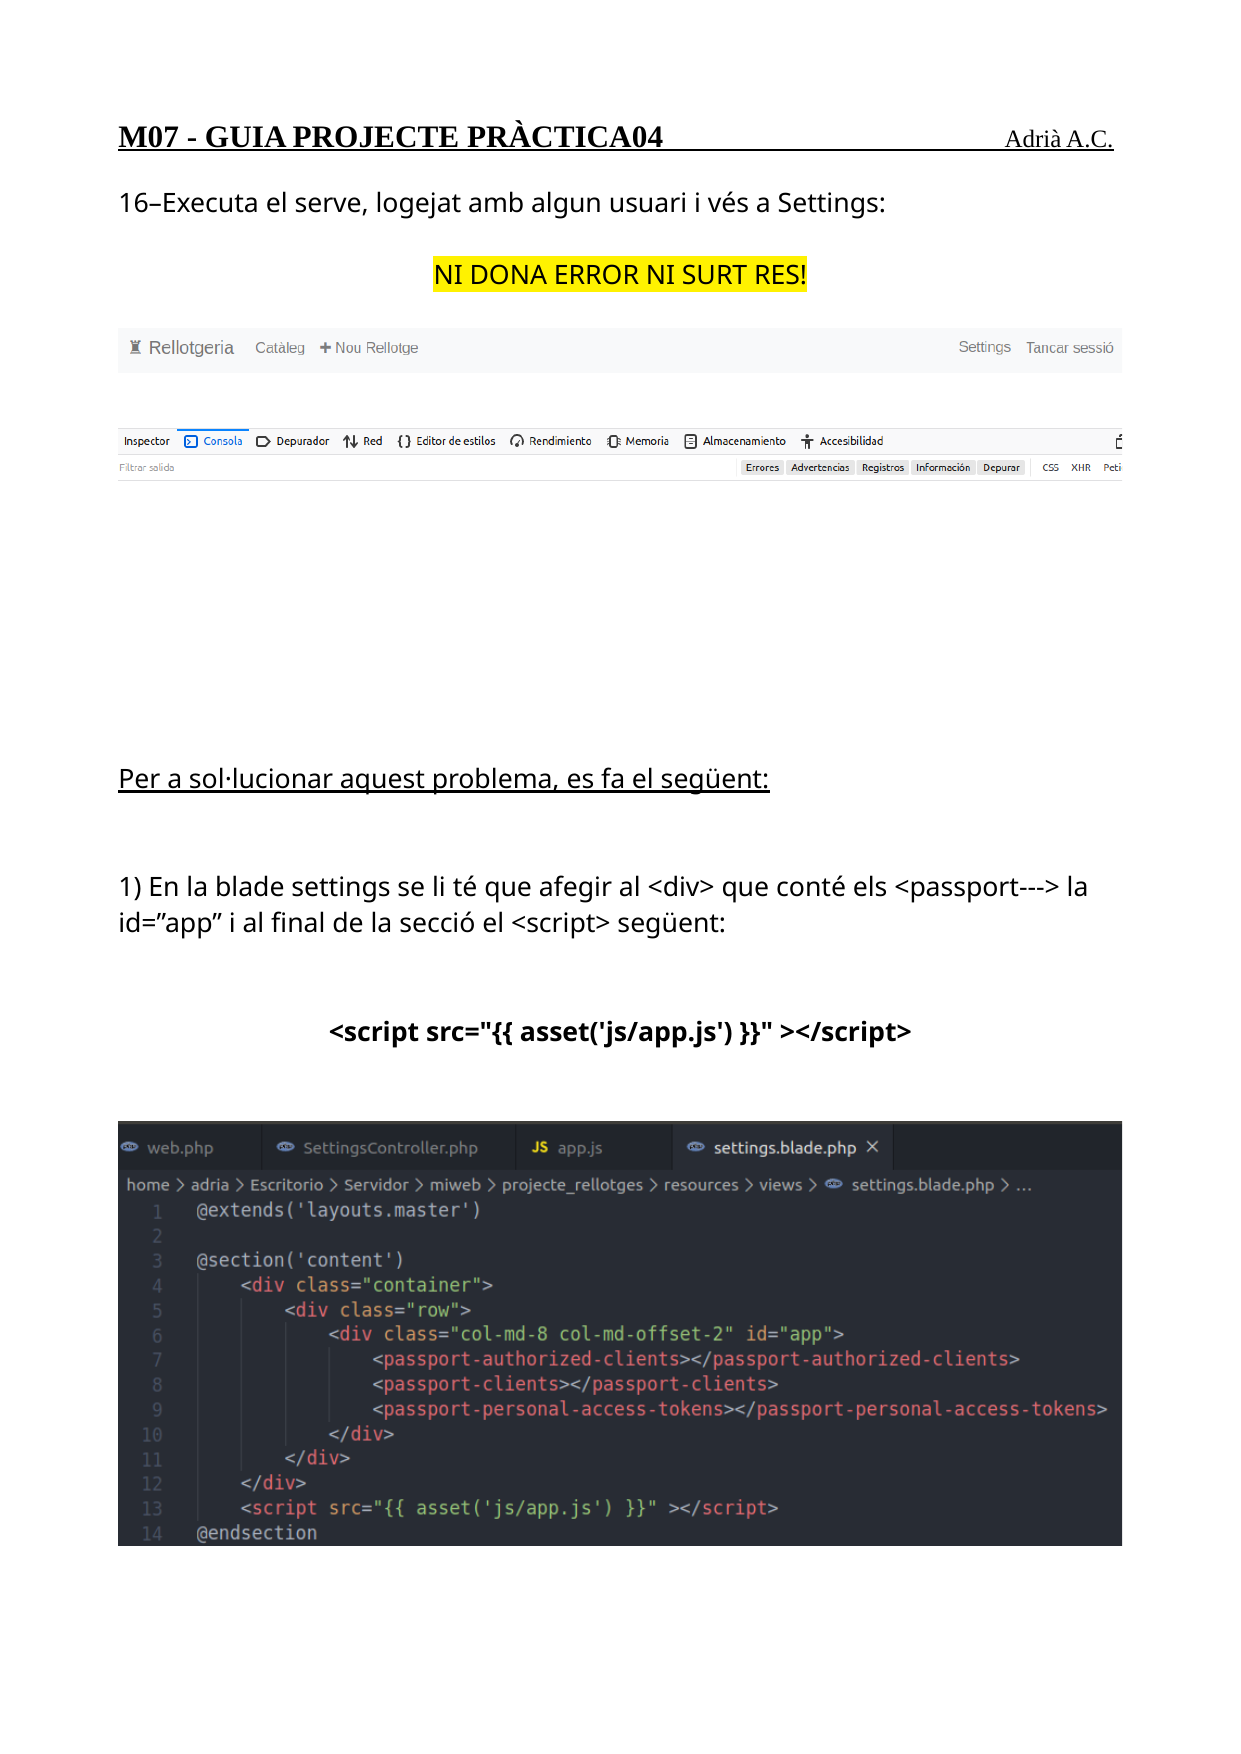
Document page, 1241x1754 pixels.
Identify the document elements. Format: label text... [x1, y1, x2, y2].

picture [118, 1121, 1123, 1546]
text NI DONA ERROR NI SURT RES! [118, 256, 1122, 292]
text Per a sol·lucionar aquest problema, es fa el següent: [118, 760, 1122, 796]
text <script src="{{ asset('js/app.js') }}" ></script> [118, 1013, 1122, 1049]
text 1) En la blade settings se li té que afegir al <div> que conté els <passport---> la id=”app” i al final de la secció el <script> següent: [118, 868, 1122, 941]
text 16–Executa el serve, logejat amb algun usuari i vés a Settings: [118, 183, 1122, 220]
picture [118, 328, 1123, 616]
